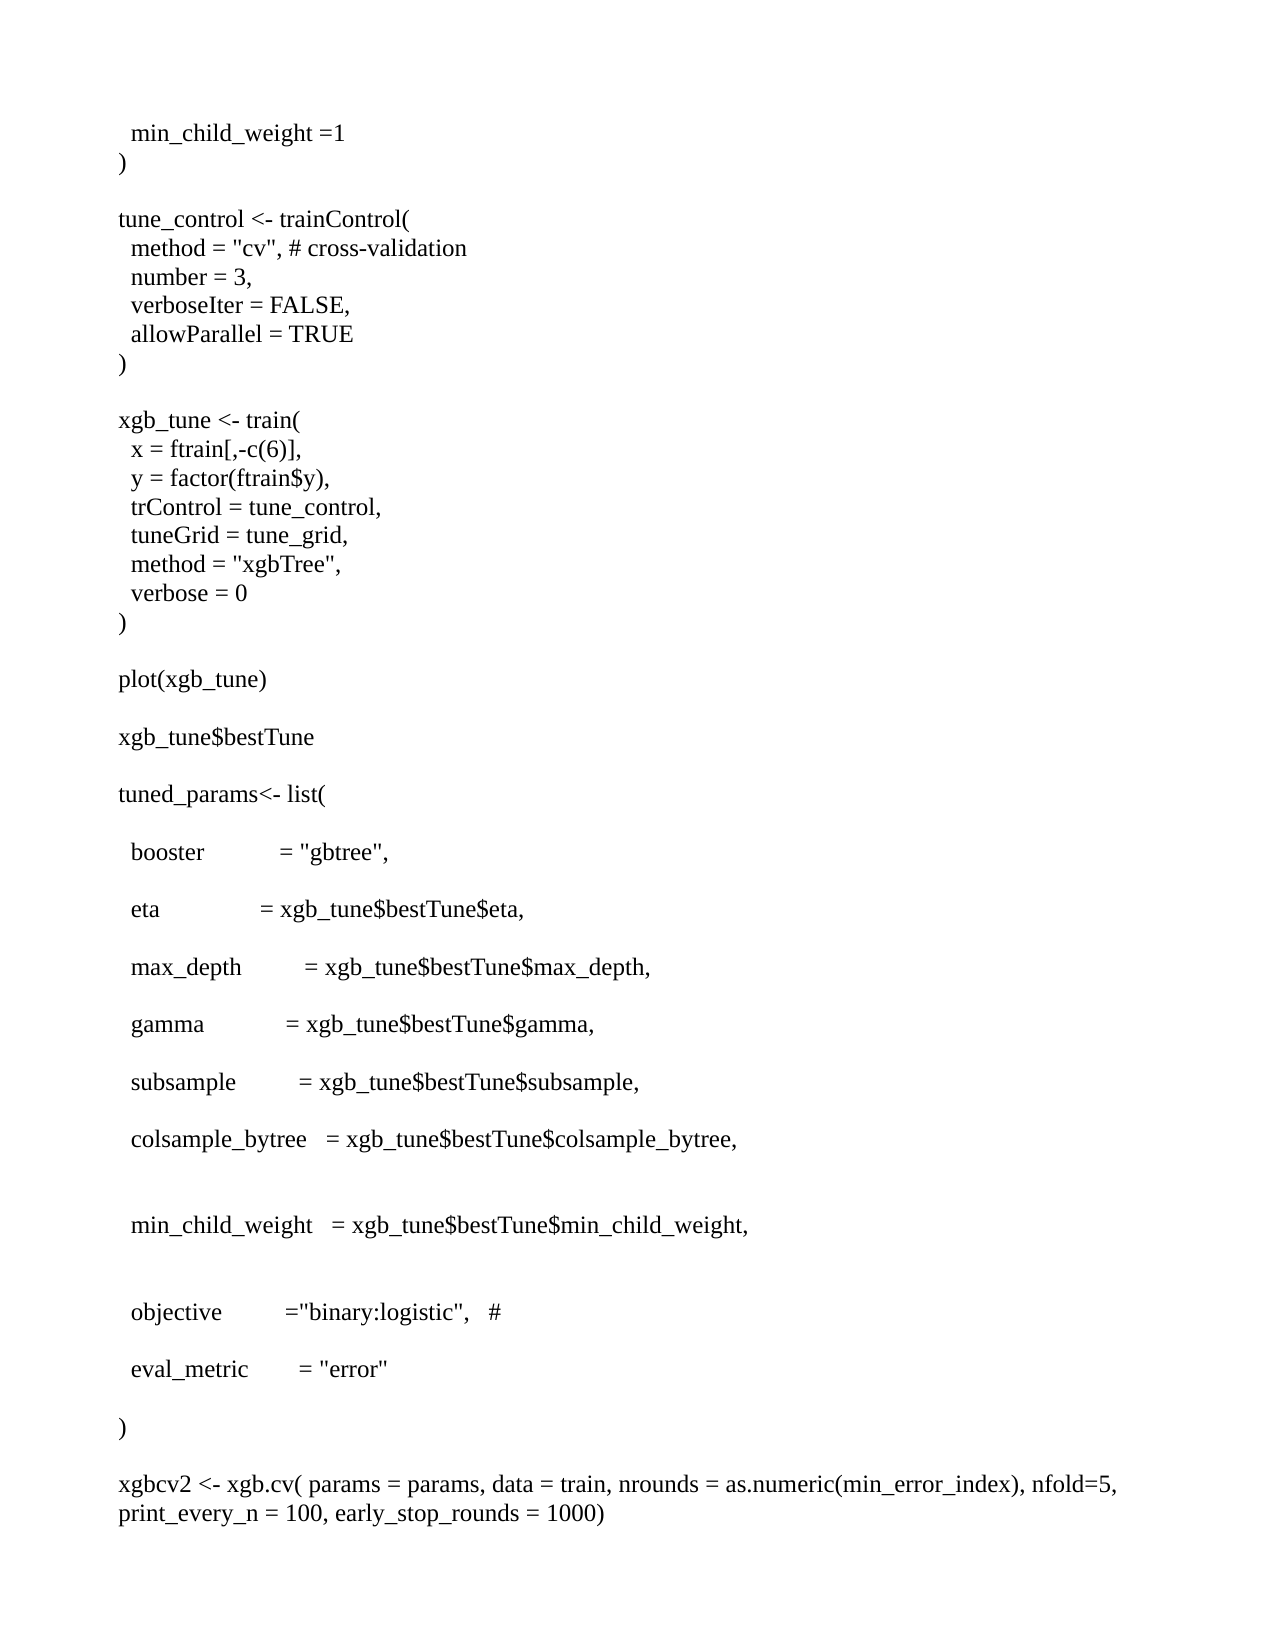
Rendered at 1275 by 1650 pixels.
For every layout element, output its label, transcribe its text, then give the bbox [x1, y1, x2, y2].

text y = factor(ftrain$y), [118, 463, 1157, 492]
text xgbcv2 <- xgb.cv( params = params, data = train, nrounds = as.numeric(min_error_index), nfold=5, print_every_n = 100, early_stop_rounds = 1000) [118, 1469, 1157, 1527]
text verbose = 0 [118, 578, 1157, 607]
text gamma = xgb_tune$bestTune$gamma, [118, 1009, 1157, 1038]
text tuneGrid = tune_grid, [118, 521, 1157, 549]
text method = "xgbTree", [118, 549, 1157, 578]
text ) [118, 1412, 1157, 1441]
text objective ="binary:logistic", # [118, 1297, 1157, 1326]
text ) [118, 147, 1157, 176]
text verboseIter = FALSE, [118, 291, 1157, 319]
text ) [118, 607, 1157, 636]
text max_depth = xgb_tune$bestTune$max_depth, [118, 952, 1157, 981]
text xgb_tune$bestTune [118, 722, 1157, 751]
text min_child_weight =1 [118, 118, 1157, 147]
text subsample = xgb_tune$bestTune$subsample, [118, 1067, 1157, 1096]
text plot(xgb_tune) [118, 664, 1157, 693]
text colsample_bytree = xgb_tune$bestTune$colsample_bytree, [118, 1124, 1157, 1153]
text trControl = tune_control, [118, 492, 1157, 521]
text min_child_weight = xgb_tune$bestTune$min_child_weight, [118, 1211, 1157, 1239]
text method = "cv", # cross-validation [118, 233, 1157, 262]
text xgb_tune <- train( [118, 406, 1157, 434]
text booster = "gbtree", [118, 837, 1157, 866]
text eta = xgb_tune$bestTune$eta, [118, 894, 1157, 923]
text ) [118, 348, 1157, 377]
text tuned_params<- list( [118, 779, 1157, 808]
text allowParallel = TRUE [118, 319, 1157, 348]
text x = ftrain[,-c(6)], [118, 434, 1157, 463]
text tune_control <- trainControl( [118, 204, 1157, 233]
text eval_metric = "error" [118, 1354, 1157, 1383]
text number = 3, [118, 262, 1157, 291]
